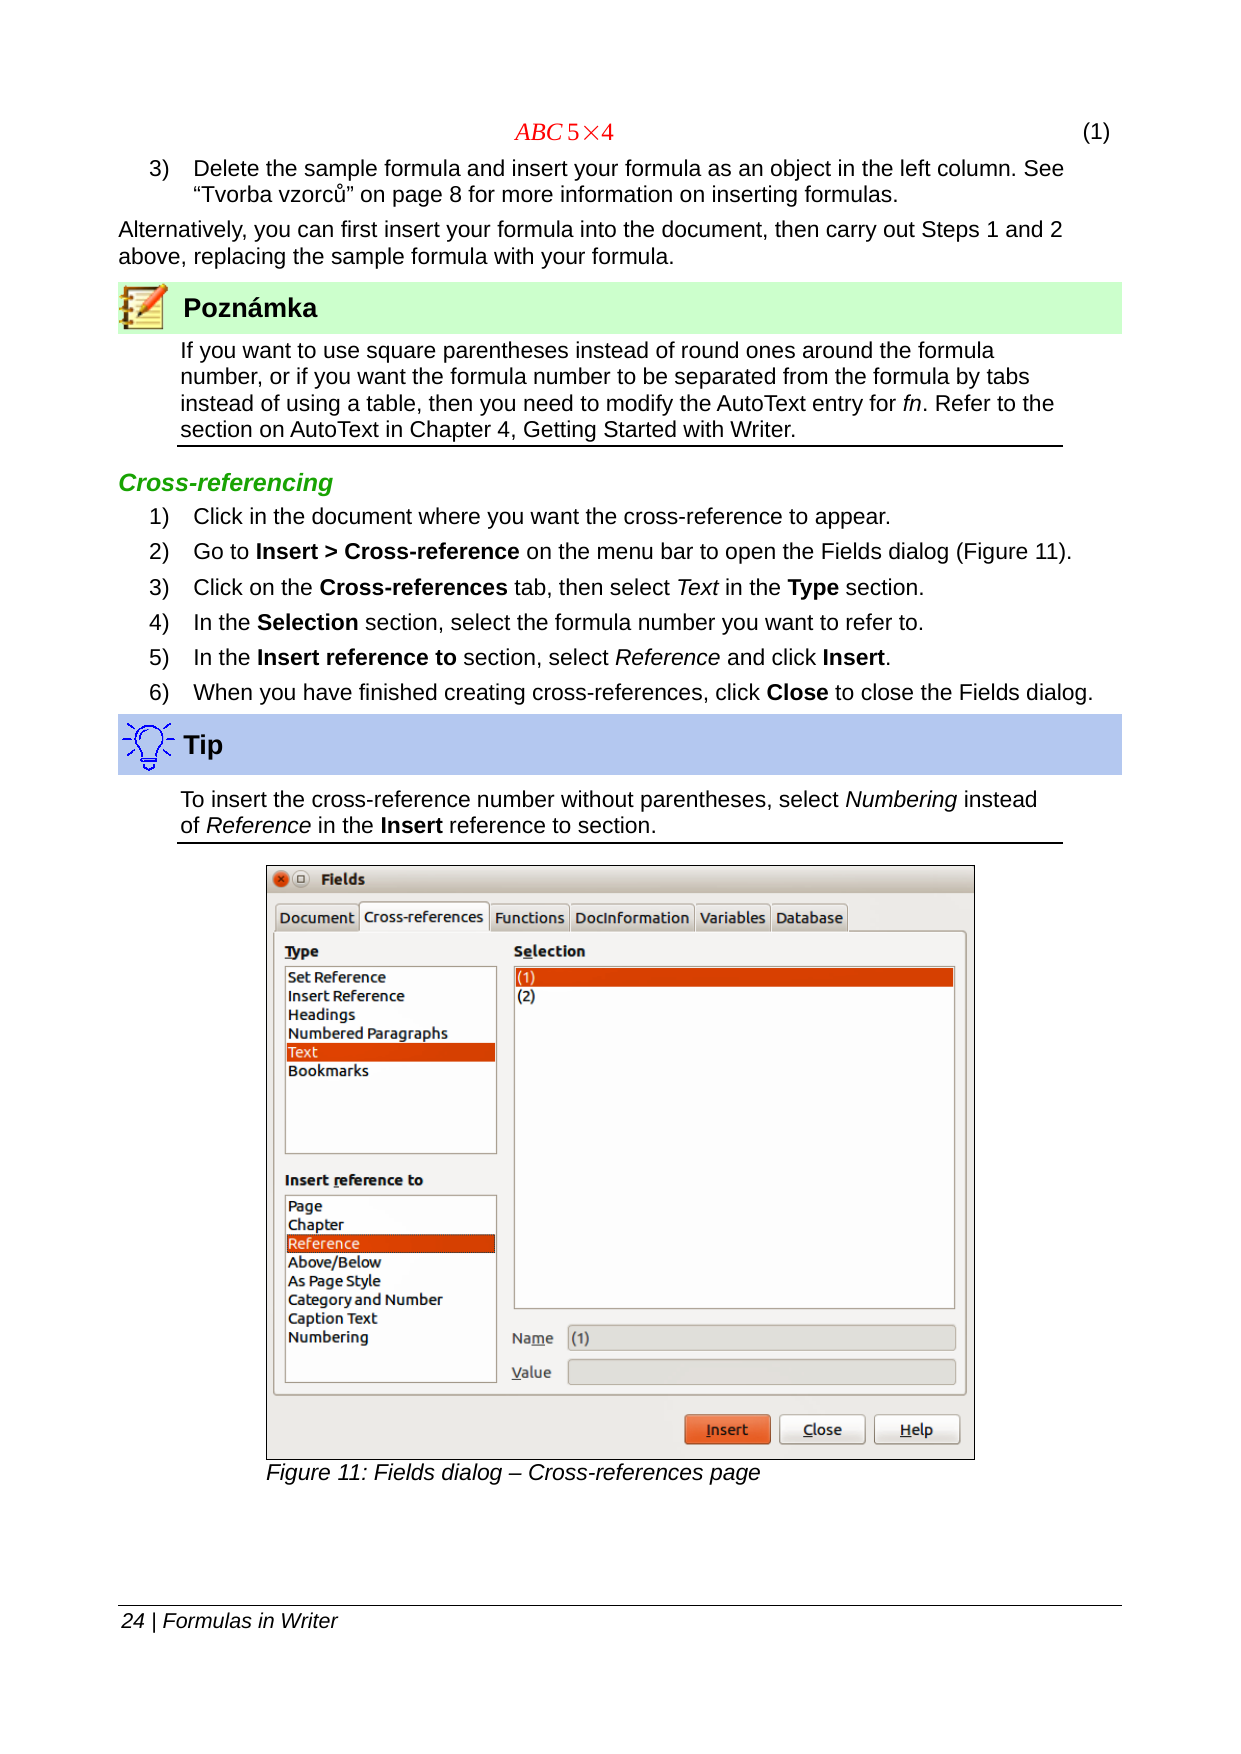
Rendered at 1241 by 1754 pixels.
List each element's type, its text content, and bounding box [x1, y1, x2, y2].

subtitle Cross-referencing [118, 468, 1122, 497]
picture [119, 715, 179, 775]
text If you want to use square parentheses instead of round ones around the formula number, or if you want the formula number to be separated from the formula by tabs instead of using a table, then you need to modify the AutoText entry for fn. Refer to the section on AutoText in Chapter 4, Getting Started with Writer. [177, 334, 1063, 445]
text Alternatively, you can first insert your formula into the document, then carry out Steps 1 and 2 above, replacing the sample formula with your formula. [118, 216, 1122, 269]
text Figure 11: Fields dialog – Cross-references page [266, 1460, 974, 1485]
list When you have finished creating cross-references, click Close to close the Fields dialog. [169, 679, 1122, 705]
subtitle Poznámka [118, 282, 1122, 334]
picture [119, 282, 170, 333]
list In the Insert reference to section, select Reference and click Insert. [169, 644, 1122, 670]
subtitle Tip [118, 714, 1122, 775]
list In the Selection section, select the formula number you want to refer to. [169, 609, 1122, 635]
picture [267, 866, 974, 1459]
list Click on the Cross-references tab, then select Text in the Type section. [169, 573, 1122, 600]
list Go to Insert > Cross-reference on the menu bar to open the Fields dialog (Figure 11). [169, 538, 1122, 564]
text To insert the cross-reference number without parentheses, select Numbering instead of Reference in the Insert reference to section. [177, 783, 1063, 842]
list Delete the sample formula and insert your formula as an object in the left column. See “Creating formulas” on page 7 for more information on inserting formulas. [169, 155, 1122, 208]
table_header (1) [1010, 118, 1122, 149]
list Click in the document where you want the cross-reference to appear. [169, 503, 1122, 529]
table_header [118, 118, 1010, 149]
